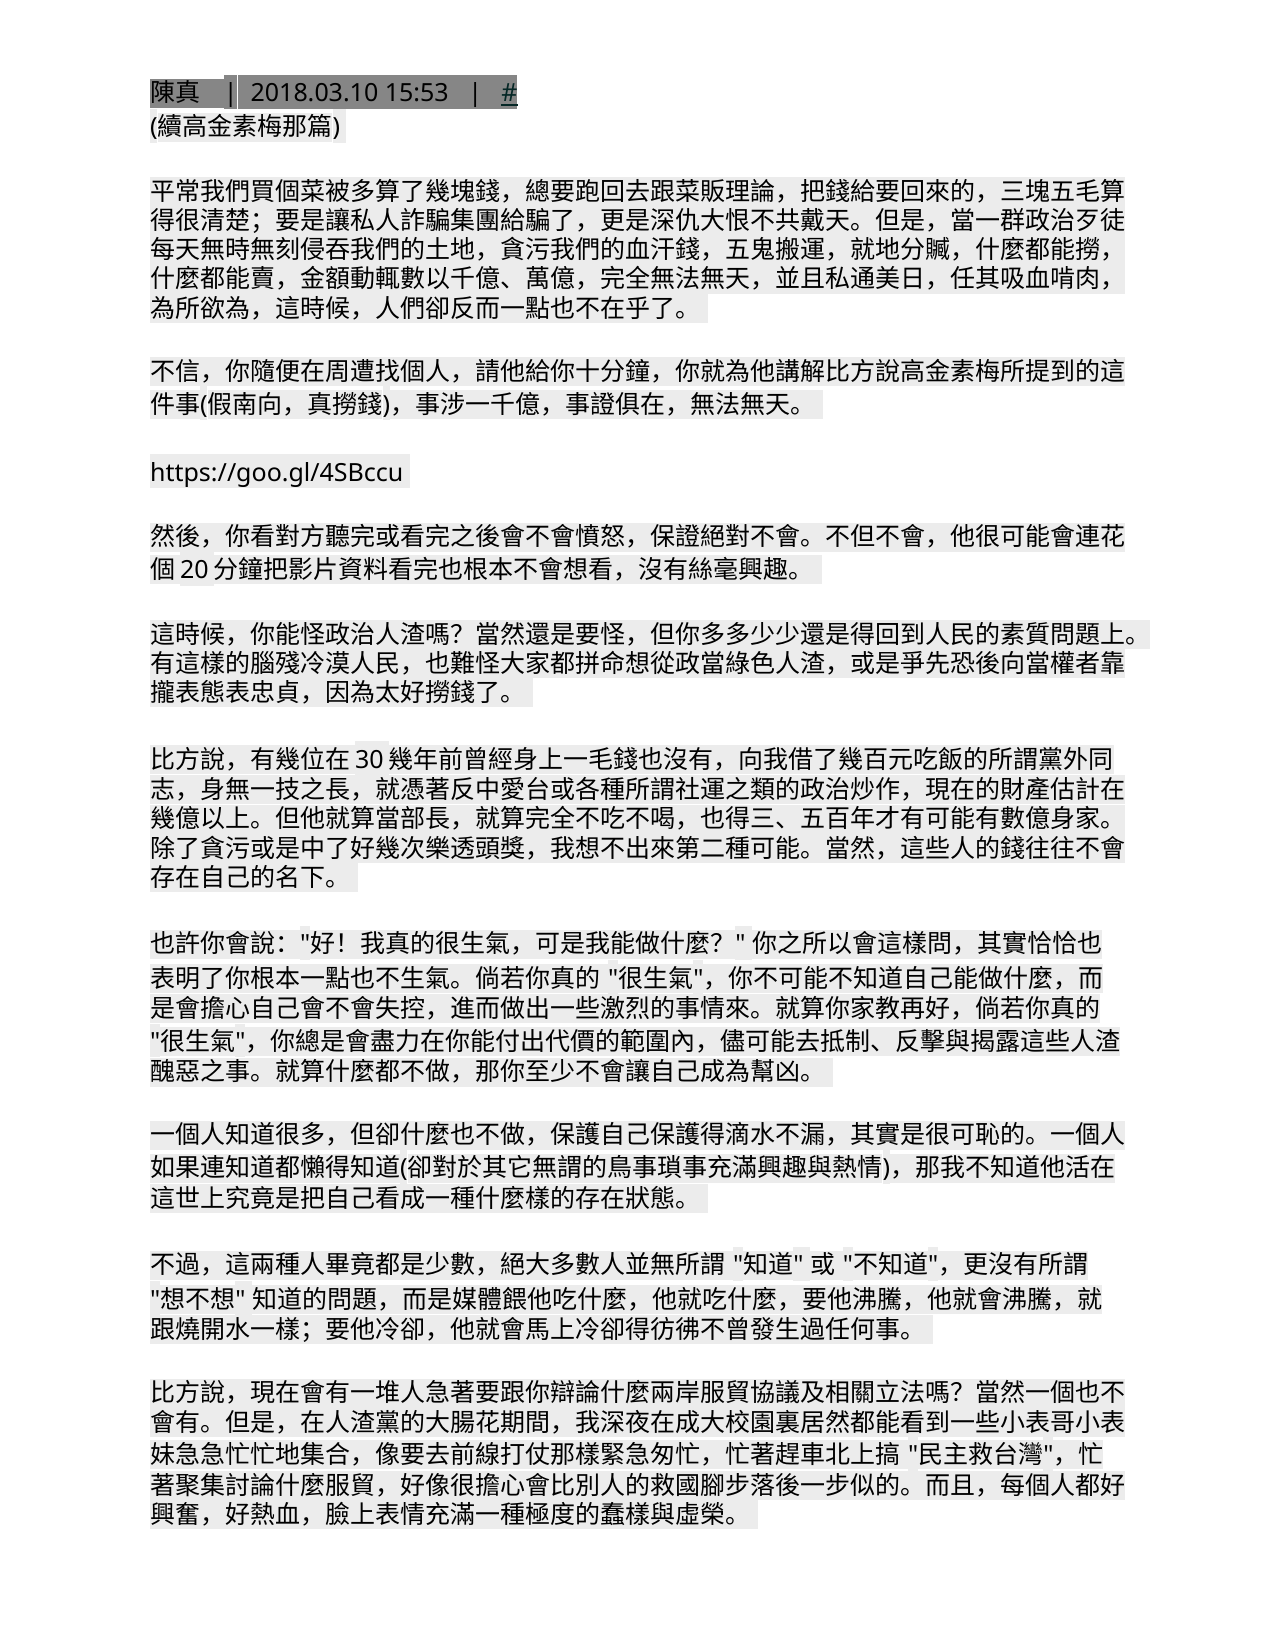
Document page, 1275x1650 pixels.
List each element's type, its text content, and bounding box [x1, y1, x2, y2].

text (續高金素梅那篇) 平常我們買個菜被多算了幾塊錢，總要跑回去跟菜販理論，把錢給要回來的，三塊五毛算得很清楚；要是讓私人詐騙集團給騙了，更是深仇大恨不共戴天。但是，當一群政治歹徒每天無時無刻侵吞我們的土地，貪污我們的血汗錢，五鬼搬運，就地分贓，什麼都能撈，什麼都能賣，金額動輒數以千億、萬億，完全無法無天，並且私通美日，任其吸血啃肉，為所欲為，這時候，人們卻反而一點也不在乎了。 不信，你隨便在周遭找個人，請他給你十分鐘，你就為他講解比方說高金素梅所提到的這件事(假南向，真撈錢)，事涉一千億，事證俱在，無法無天。 https://goo.gl/4SBccu 然後，你看對方聽完或看完之後會不會憤怒，保證絕對不會。不但不會，他很可能會連花個20分鐘把影片資料看完也根本不會想看，沒有絲毫興趣。 這時候，你能怪政治人渣嗎？當然還是要怪，但你多多少少還是得回到人民的素質問題上。有這樣的腦殘冷漠人民，也難怪大家都拼命想從政當綠色人渣，或是爭先恐後向當權者靠攏表態表忠貞，因為太好撈錢了。 比方說，有幾位在30幾年前曾經身上一毛錢也沒有，向我借了幾百元吃飯的所謂黨外同志，身無一技之長，就憑著反中愛台或各種所謂社運之類的政治炒作，現在的財產估計在幾億以上。但他就算當部長，就算完全不吃不喝，也得三、五百年才有可能有數億身家。除了貪污或是中了好幾次樂透頭獎，我想不出來第二種可能。當然，這些人的錢往往不會存在自己的名下。 也許你會說："好！我真的很生氣，可是我能做什麼？" 你之所以會這樣問，其實恰恰也表明了你根本一點也不生氣。倘若你真的 "很生氣"，你不可能不知道自己能做什麼，而是會擔心自己會不會失控，進而做出一些激烈的事情來。就算你家教再好，倘若你真的 "很生氣"，你總是會盡力在你能付出代價的範圍內，儘可能去抵制、反擊與揭露這些人渣醜惡之事。就算什麼都不做，那你至少不會讓自己成為幫凶。 一個人知道很多，但卻什麼也不做，保護自己保護得滴水不漏，其實是很可恥的。一個人如果連知道都懶得知道(卻對於其它無謂的鳥事瑣事充滿興趣與熱情)，那我不知道他活在這世上究竟是把自己看成一種什麼樣的存在狀態。 不過，這兩種人畢竟都是少數，絕大多數人並無所謂 "知道" 或 "不知道"，更沒有所謂 "想不想" 知道的問題，而是媒體餵他吃什麼，他就吃什麼，要他沸騰，他就會沸騰，就跟燒開水一樣；要他冷卻，他就會馬上冷卻得彷彿不曾發生過任何事。 比方說，現在會有一堆人急著要跟你辯論什麼兩岸服貿協議及相關立法嗎？當然一個也不會有。但是，在人渣黨的大腸花期間，我深夜在成大校園裏居然都能看到一些小表哥小表妹急急忙忙地集合，像要去前線打仗那樣緊急匆忙，忙著趕車北上搞 "民主救台灣"，忙著聚集討論什麼服貿，好像很擔心會比別人的救國腳步落後一步似的。而且，每個人都好興奮，好熱血，臉上表情充滿一種極度的蠢樣與虛榮。 為什麼會有虛榮的成份？因為媒體每天瘋狂吹捧，說大腸花多偉大，多感人，多帥多迷人，一堆應該送進 "陳真神曲" 之地獄最底層的人渣學者，更是吹捧成彷彿什麼人類史上的偉大歷史一刻，媲美法國大革命，媲美文藝復興，而且還列為教科書的正面教材，繼續炒作；明明是人渣黨動員的一群政治暴民，居然說成甘地的非暴力運動，說成梭羅的公民不服從，不但統統無罪，而且個個論功行賞。 距離大腸花，不過才三、四年，大家應該都還有印象吧？當年，周遭哪個人不蠢血沸騰？很多護士因此天天請假，北上立法院 "照顧" 並 "瞻仰" 仇中反華的民主明星們。而這就是台灣所謂民主之真實情況。 我其實比較不見怪絕大多數的腦殘者，畢竟他都已經腦殘了，變成茶壺了，只要人渣一聲動員，媒體插頭一插上，蠢血沸騰你也怪不了他。但我很厭惡上述那兩種人，一種是知道很多，但卻明哲保身，什麼也不做。另一種則是連知道也不想知道，好像這一切都不干他的事似的；但是對於那些真正不干他的事或雞毛蒜皮無聊事，他卻充滿熱情。 這其實也顯示出，一種齷齪卑劣的政治現狀，並非單由政治歹徒一方所造成，而是眾人允許或默許這樣一種惡行的繼續存在。 講半天，只是想說，各位不妨花一點時間去深入了解我們的社會究竟是如何一路衰敗混亂，價值崩盤，良知淪喪，長達二十幾年，難道還要再繼續這樣下去？ [150, 109, 1125, 1563]
text 陳真 | 2018.03.10 15:53 | # [150, 75, 1125, 109]
